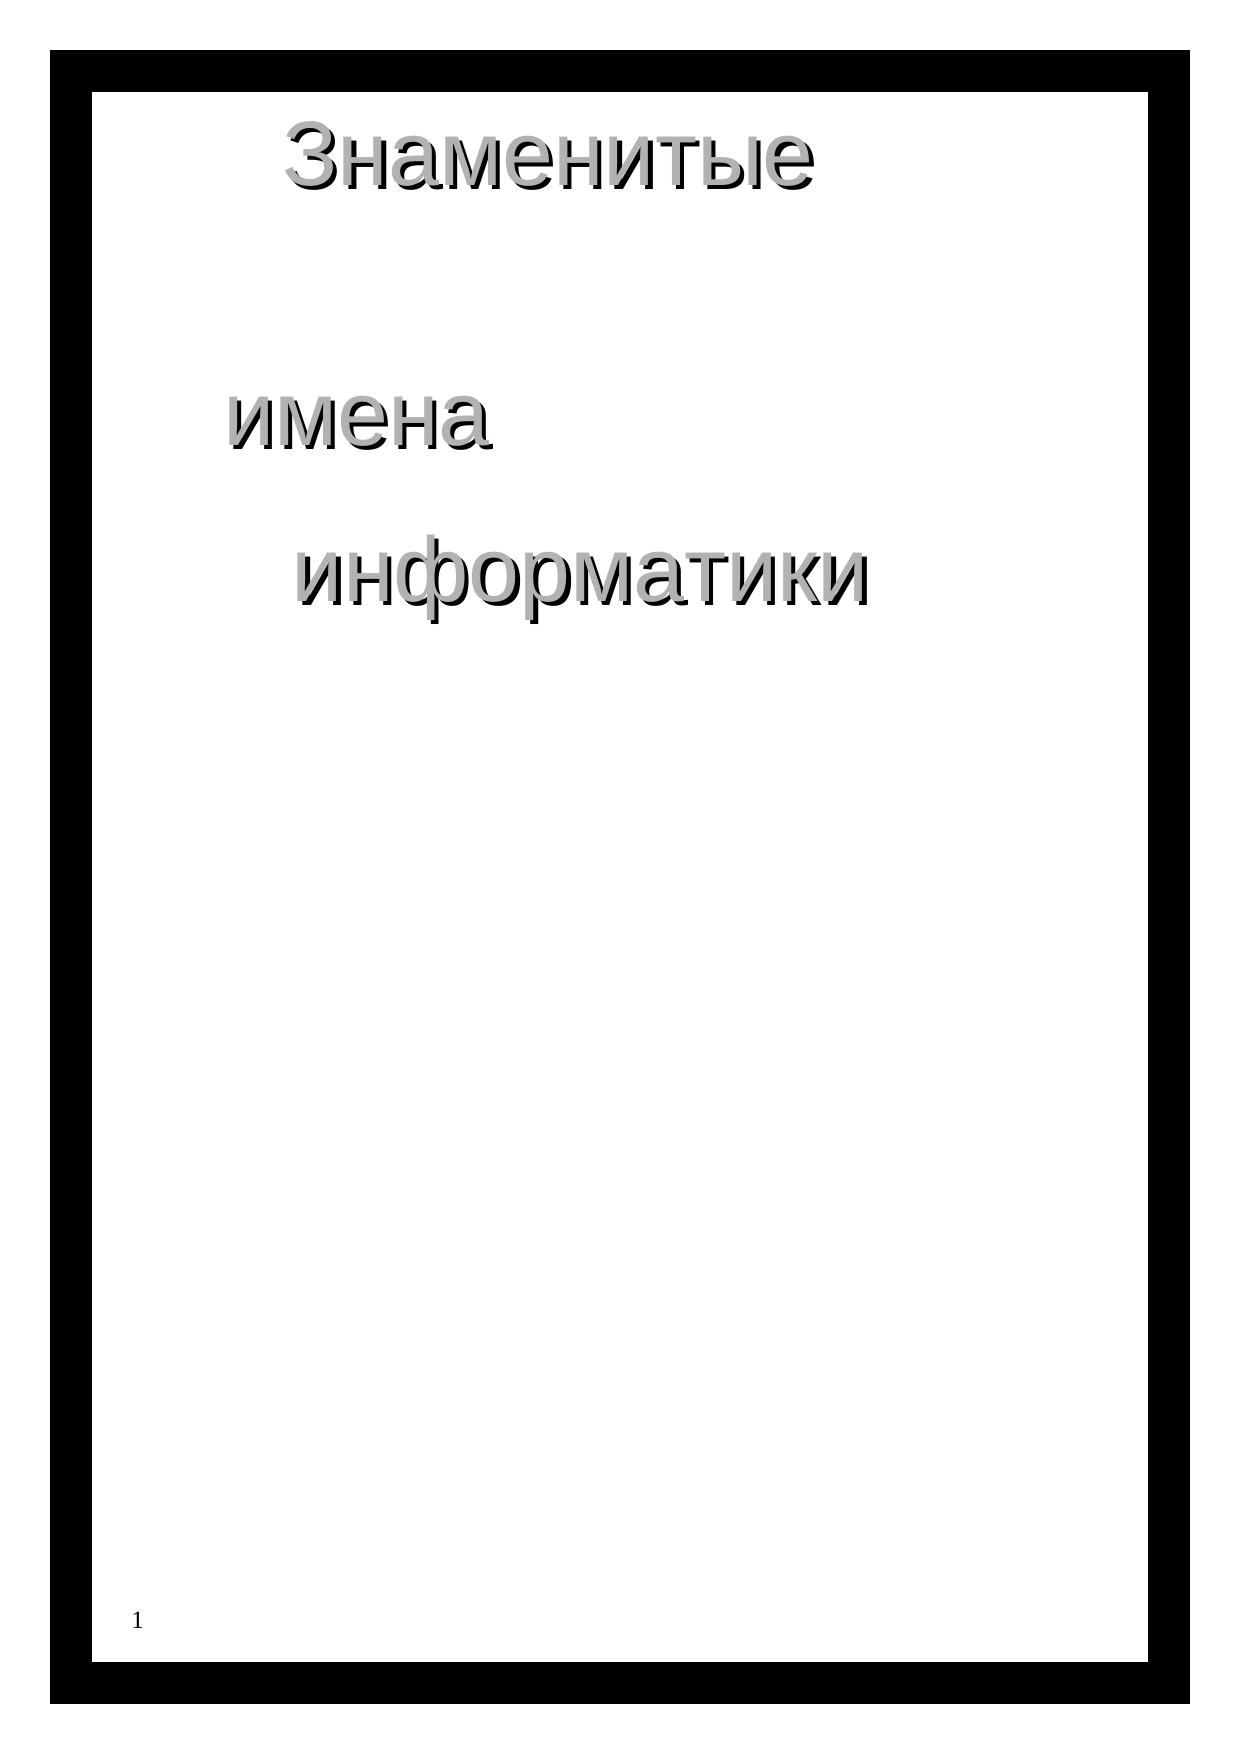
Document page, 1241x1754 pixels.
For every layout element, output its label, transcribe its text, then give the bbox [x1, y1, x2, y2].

text информатики [146, 515, 1014, 621]
text Знаменитые [146, 99, 976, 204]
text имена [146, 359, 566, 452]
